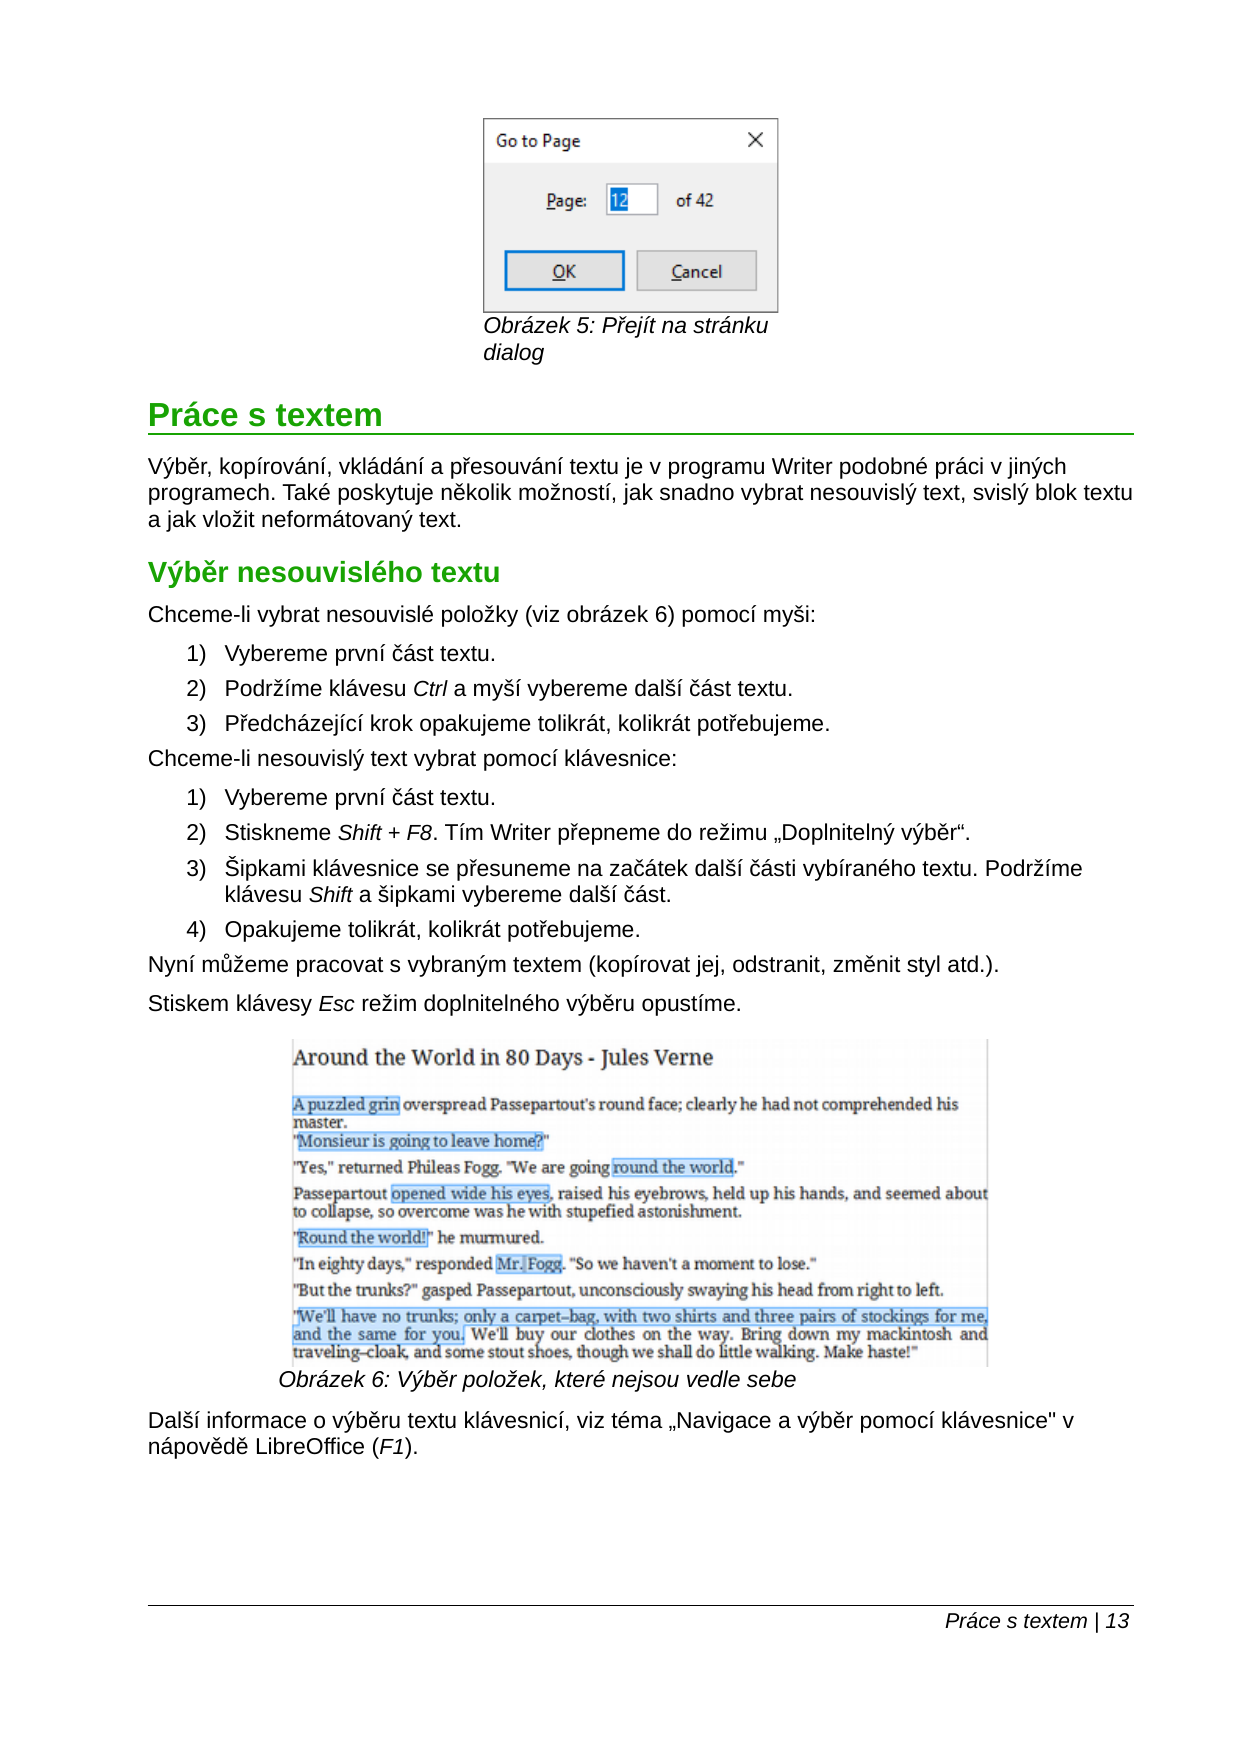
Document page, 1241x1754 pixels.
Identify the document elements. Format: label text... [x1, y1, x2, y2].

picture [291, 1039, 990, 1367]
text Nyní můžeme pracovat s vybraným textem (kopírovat jej, odstranit, změnit styl atd.). [148, 951, 1134, 978]
list Vybereme první část textu. [207, 784, 1134, 811]
text Chceme-li vybrat nesouvislé položky (viz obrázek 6) pomocí myši: [148, 601, 1134, 627]
text Výběr, kopírování, vkládání a přesouvání textu je v programu Writer podobné práci v jiných programech. Také poskytuje několik možností, jak snadno vybrat nesouvislý text, svislý blok textu a jak vložit neformátovaný text. [148, 453, 1134, 532]
subtitle Výběr nesouvislého textu [148, 556, 1134, 589]
subtitle Práce s textem [148, 394, 1134, 433]
text Obrázek 6: Výběr položek, které nejsou vedle sebe [278, 1029, 1003, 1393]
list Stiskneme Shift + F8. Tím Writer přepneme do režimu „Doplnitelný výběr“. [207, 819, 1134, 846]
text Stiskem klávesy Esc režim doplnitelného výběru opustíme. [148, 990, 1134, 1017]
list Šipkami klávesnice se přesuneme na začátek další části vybíraného textu. Podržíme klávesu Shift a šipkami vybereme další část. [207, 854, 1134, 907]
list Opakujeme tolikrát, kolikrát potřebujeme. [207, 916, 1134, 942]
text Obrázek 5: Přejít na stránku dialog [483, 118, 798, 365]
text Další informace o výběru textu klávesnicí, viz téma „Navigace a výběr pomocí klávesnice" v nápovědě LibreOffice (F1). [148, 1407, 1134, 1459]
list Předcházející krok opakujeme tolikrát, kolikrát potřebujeme. [207, 710, 1134, 736]
list Podržíme klávesu Ctrl a myší vybereme další část textu. [207, 675, 1134, 701]
text Chceme-li nesouvislý text vybrat pomocí klávesnice: [148, 745, 1134, 772]
picture [483, 118, 779, 313]
list Vybereme první část textu. [207, 640, 1134, 666]
